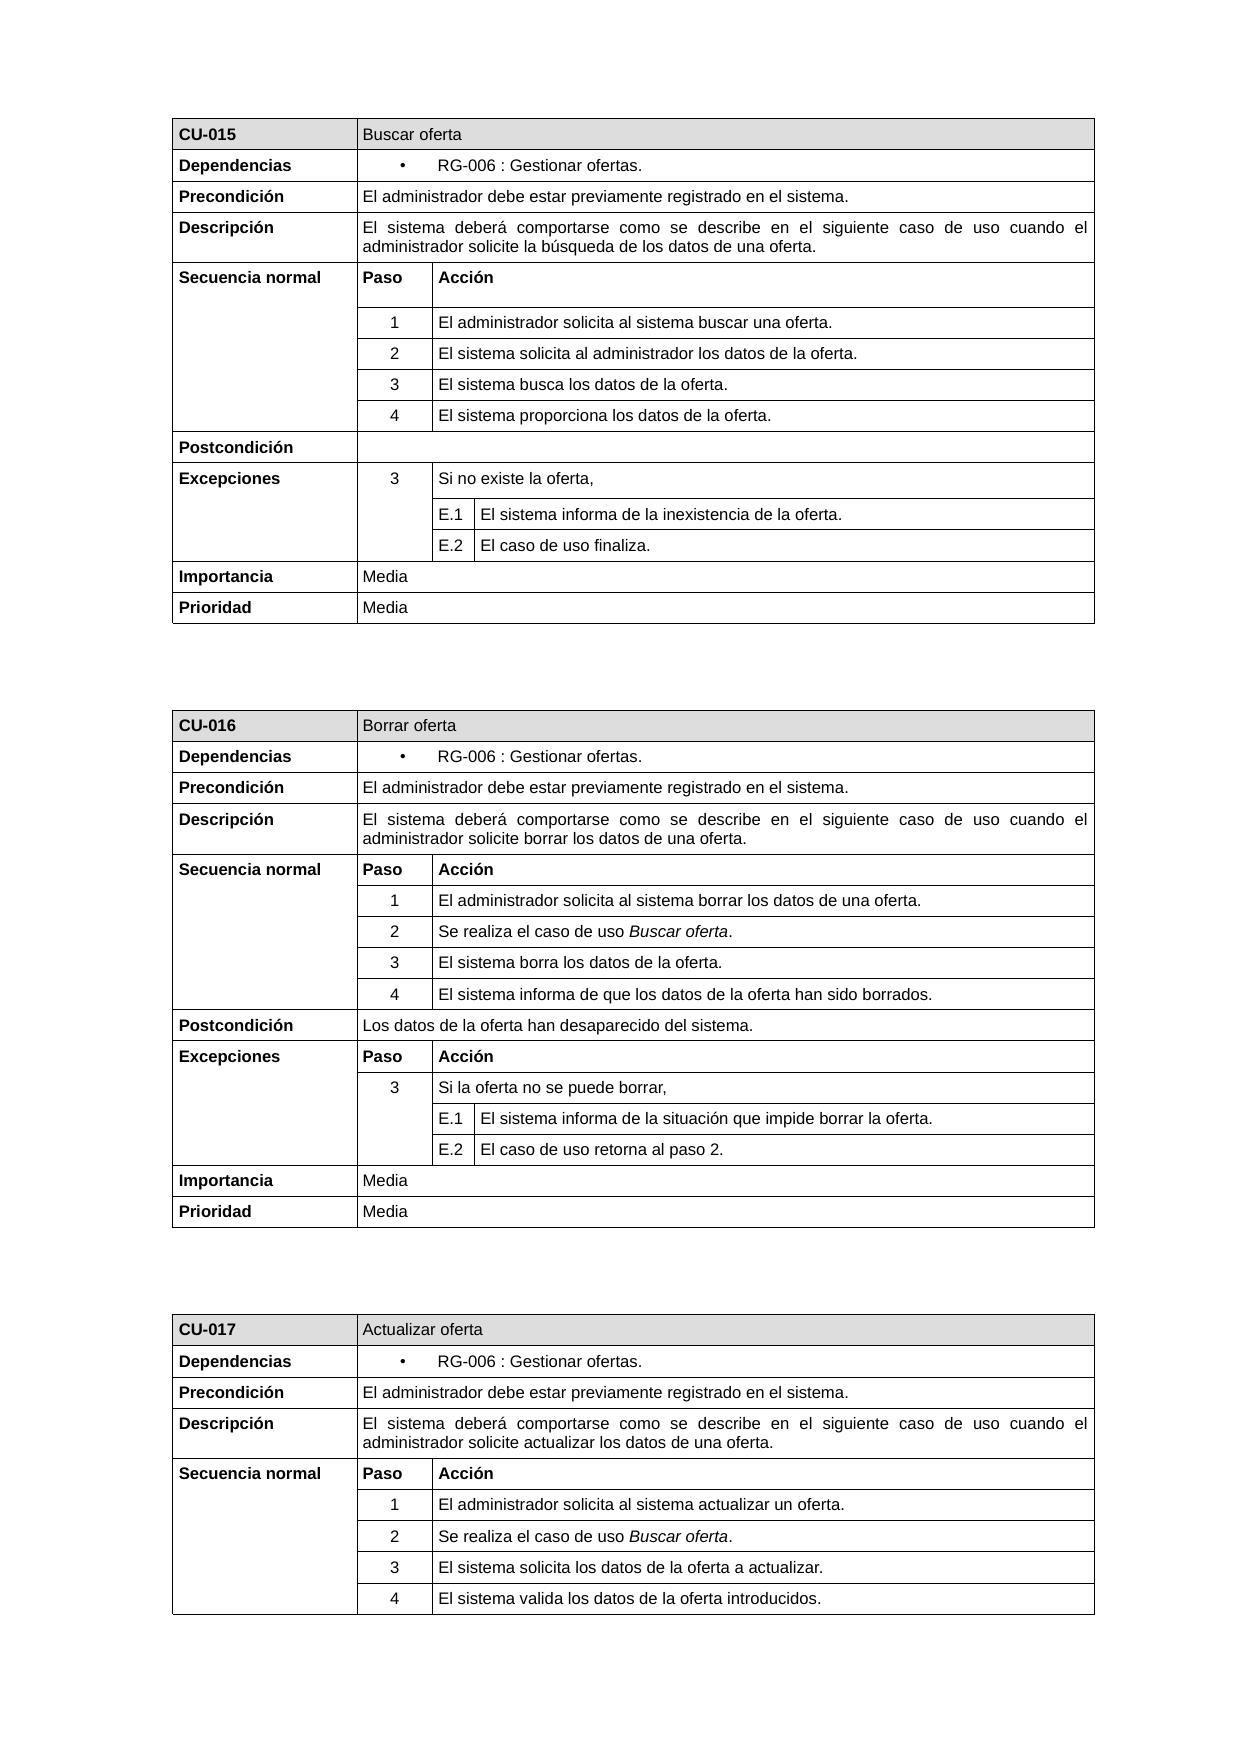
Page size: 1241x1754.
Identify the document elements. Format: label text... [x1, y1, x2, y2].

table_cell 4 [358, 401, 432, 431]
table_header CU-016 [173, 711, 357, 741]
table_cell Secuencia normal [173, 263, 357, 431]
table_cell Los datos de la oferta han desaparecido del sistema. [358, 1010, 1094, 1040]
table_cell E.1 [433, 499, 474, 529]
table_cell Media [358, 1166, 1094, 1196]
table_cell El caso de uso finaliza. [475, 530, 1094, 561]
table_cell Precondición [173, 773, 357, 803]
table_cell El sistema informa de la situación que impide borrar la oferta. [475, 1104, 1094, 1134]
table_header CU-017 [173, 1315, 357, 1345]
table_cell Secuencia normal [173, 1459, 357, 1613]
table_cell 4 [358, 979, 432, 1009]
table_cell Secuencia normal [173, 855, 357, 1009]
table_cell Dependencias [173, 742, 357, 772]
table_cell Paso [358, 263, 432, 307]
table_cell El sistema busca los datos de la oferta. [433, 370, 1094, 400]
table_cell E.2 [433, 530, 474, 561]
table_cell El caso de uso retorna al paso 2. [475, 1135, 1094, 1165]
table_cell El administrador solicita al sistema buscar una oferta. [433, 308, 1094, 338]
table_cell 3 [358, 948, 432, 978]
table_cell Dependencias [173, 1346, 357, 1376]
table_cell 4 [358, 1584, 432, 1613]
table_cell Media [358, 593, 1094, 623]
table_cell Si no existe la oferta, [433, 463, 1094, 498]
table_cell 1 [358, 1490, 432, 1520]
table_cell El sistema deberá comportarse como se describe en el siguiente caso de uso cuando el administrador solicite actualizar los datos de una oferta. [358, 1409, 1094, 1458]
table_cell 2 [358, 917, 432, 947]
table_cell RG-006 : Gestionar ofertas. [358, 1346, 1094, 1376]
table_cell 3 [358, 1073, 432, 1165]
table_cell Postcondición [173, 1010, 357, 1040]
table_cell Acción [433, 1459, 1094, 1489]
table_cell Excepciones [173, 463, 357, 561]
table_cell Acción [433, 1041, 1094, 1071]
table_header Borrar oferta [358, 711, 1094, 741]
table_cell Dependencias [173, 150, 357, 181]
table_cell 3 [358, 463, 432, 561]
table_cell RG-006 : Gestionar ofertas. [358, 150, 1094, 181]
table_cell Precondición [173, 1378, 357, 1407]
table_cell RG-006 : Gestionar ofertas. [358, 742, 1094, 772]
table_cell Media [358, 562, 1094, 592]
table_cell El sistema deberá comportarse como se describe en el siguiente caso de uso cuando el administrador solicite borrar los datos de una oferta. [358, 804, 1094, 853]
table_cell El sistema solicita al administrador los datos de la oferta. [433, 339, 1094, 369]
table_cell El administrador debe estar previamente registrado en el sistema. [358, 182, 1094, 212]
table_cell El administrador debe estar previamente registrado en el sistema. [358, 1378, 1094, 1407]
table_cell E.1 [433, 1104, 474, 1134]
table_header Buscar oferta [358, 119, 1094, 149]
table_cell Postcondición [173, 432, 357, 462]
table_cell 3 [358, 1552, 432, 1582]
table_cell Paso [358, 1459, 432, 1489]
table_cell Excepciones [173, 1041, 357, 1165]
table_cell Precondición [173, 182, 357, 212]
table_cell 1 [358, 308, 432, 338]
table_cell Paso [358, 1041, 432, 1071]
table_cell El sistema informa de la inexistencia de la oferta. [475, 499, 1094, 529]
table_cell El sistema deberá comportarse como se describe en el siguiente caso de uso cuando el administrador solicite la búsqueda de los datos de una oferta. [358, 213, 1094, 262]
table_cell El administrador solicita al sistema actualizar un oferta. [433, 1490, 1094, 1520]
table_cell Importancia [173, 1166, 357, 1196]
table_cell [358, 432, 1094, 462]
table_cell Descripción [173, 804, 357, 853]
table_cell 2 [358, 339, 432, 369]
table_cell 3 [358, 370, 432, 400]
table_cell Importancia [173, 562, 357, 592]
table_header CU-015 [173, 119, 357, 149]
table_cell El sistema informa de que los datos de la oferta han sido borrados. [433, 979, 1094, 1009]
table_cell Se realiza el caso de uso Buscar oferta. [433, 1521, 1094, 1551]
table_cell Paso [358, 855, 432, 884]
table_cell E.2 [433, 1135, 474, 1165]
table_cell Se realiza el caso de uso Buscar oferta. [433, 917, 1094, 947]
table_cell Prioridad [173, 593, 357, 623]
table_cell Descripción [173, 1409, 357, 1458]
table_cell El sistema solicita los datos de la oferta a actualizar. [433, 1552, 1094, 1582]
table_header Actualizar oferta [358, 1315, 1094, 1345]
table_cell Media [358, 1197, 1094, 1227]
table_cell 2 [358, 1521, 432, 1551]
table_cell 1 [358, 886, 432, 916]
table_cell El sistema proporciona los datos de la oferta. [433, 401, 1094, 431]
table_cell Si la oferta no se puede borrar, [433, 1073, 1094, 1103]
table_cell El administrador debe estar previamente registrado en el sistema. [358, 773, 1094, 803]
table_cell El sistema borra los datos de la oferta. [433, 948, 1094, 978]
table_cell Prioridad [173, 1197, 357, 1227]
table_cell Descripción [173, 213, 357, 262]
table_cell El administrador solicita al sistema borrar los datos de una oferta. [433, 886, 1094, 916]
table_cell Acción [433, 855, 1094, 884]
table_cell Acción [433, 263, 1094, 307]
table_cell El sistema valida los datos de la oferta introducidos. [433, 1584, 1094, 1613]
